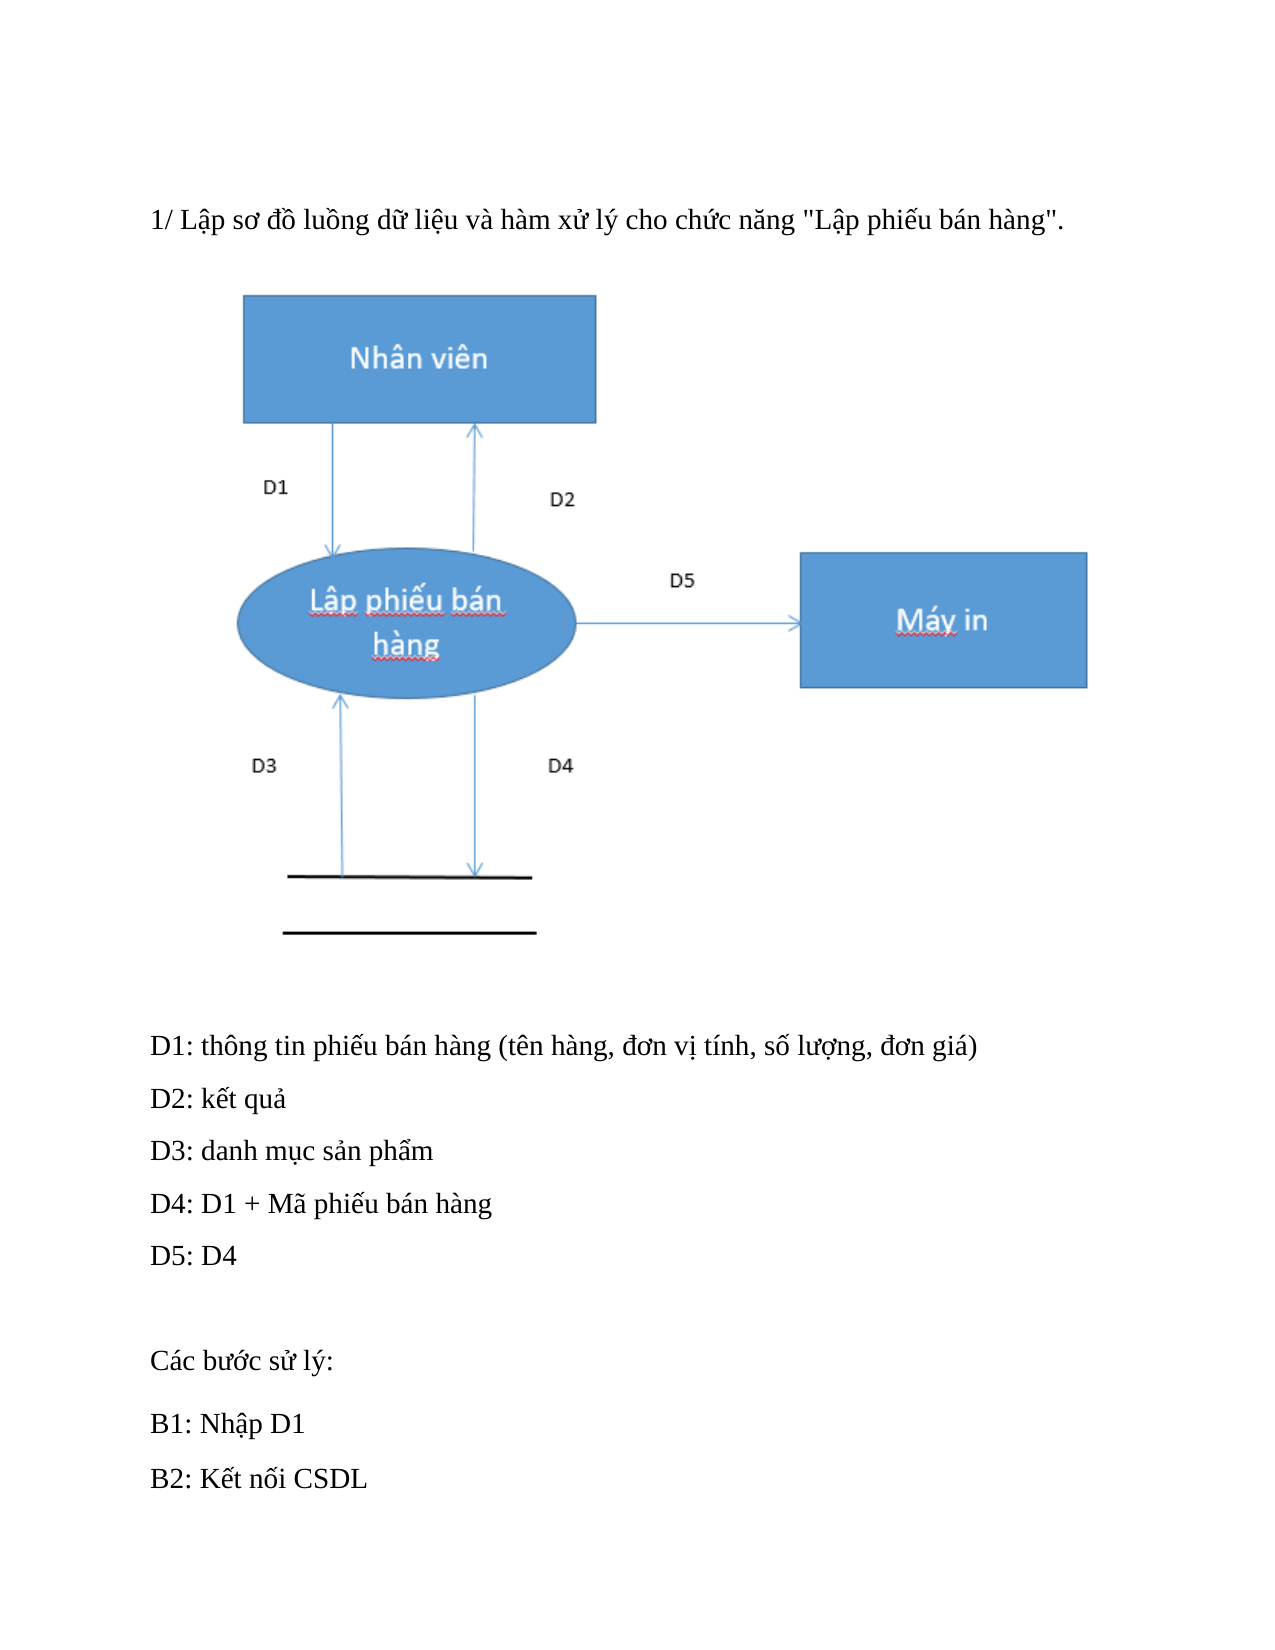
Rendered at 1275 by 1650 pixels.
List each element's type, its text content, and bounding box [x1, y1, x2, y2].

text Các bước sử lý: [150, 1343, 1125, 1377]
text D4: D1 + Mã phiếu bán hàng [150, 1186, 1125, 1219]
text D2: kết quả [150, 1081, 1125, 1114]
text D3: danh mục sản phẩm [150, 1133, 1125, 1167]
text D5: D4 [150, 1238, 1125, 1272]
text B1: Nhập D1 [150, 1406, 1125, 1440]
text 1/ Lập sơ đồ luồng dữ liệu và hàm xử lý cho chức năng "Lập phiếu bán hàng". [150, 202, 1125, 236]
text B2: Kết nối CSDL [150, 1461, 1125, 1494]
text D1: thông tin phiếu bán hàng (tên hàng, đơn vị tính, số lượng, đơn giá) [150, 1028, 1125, 1062]
